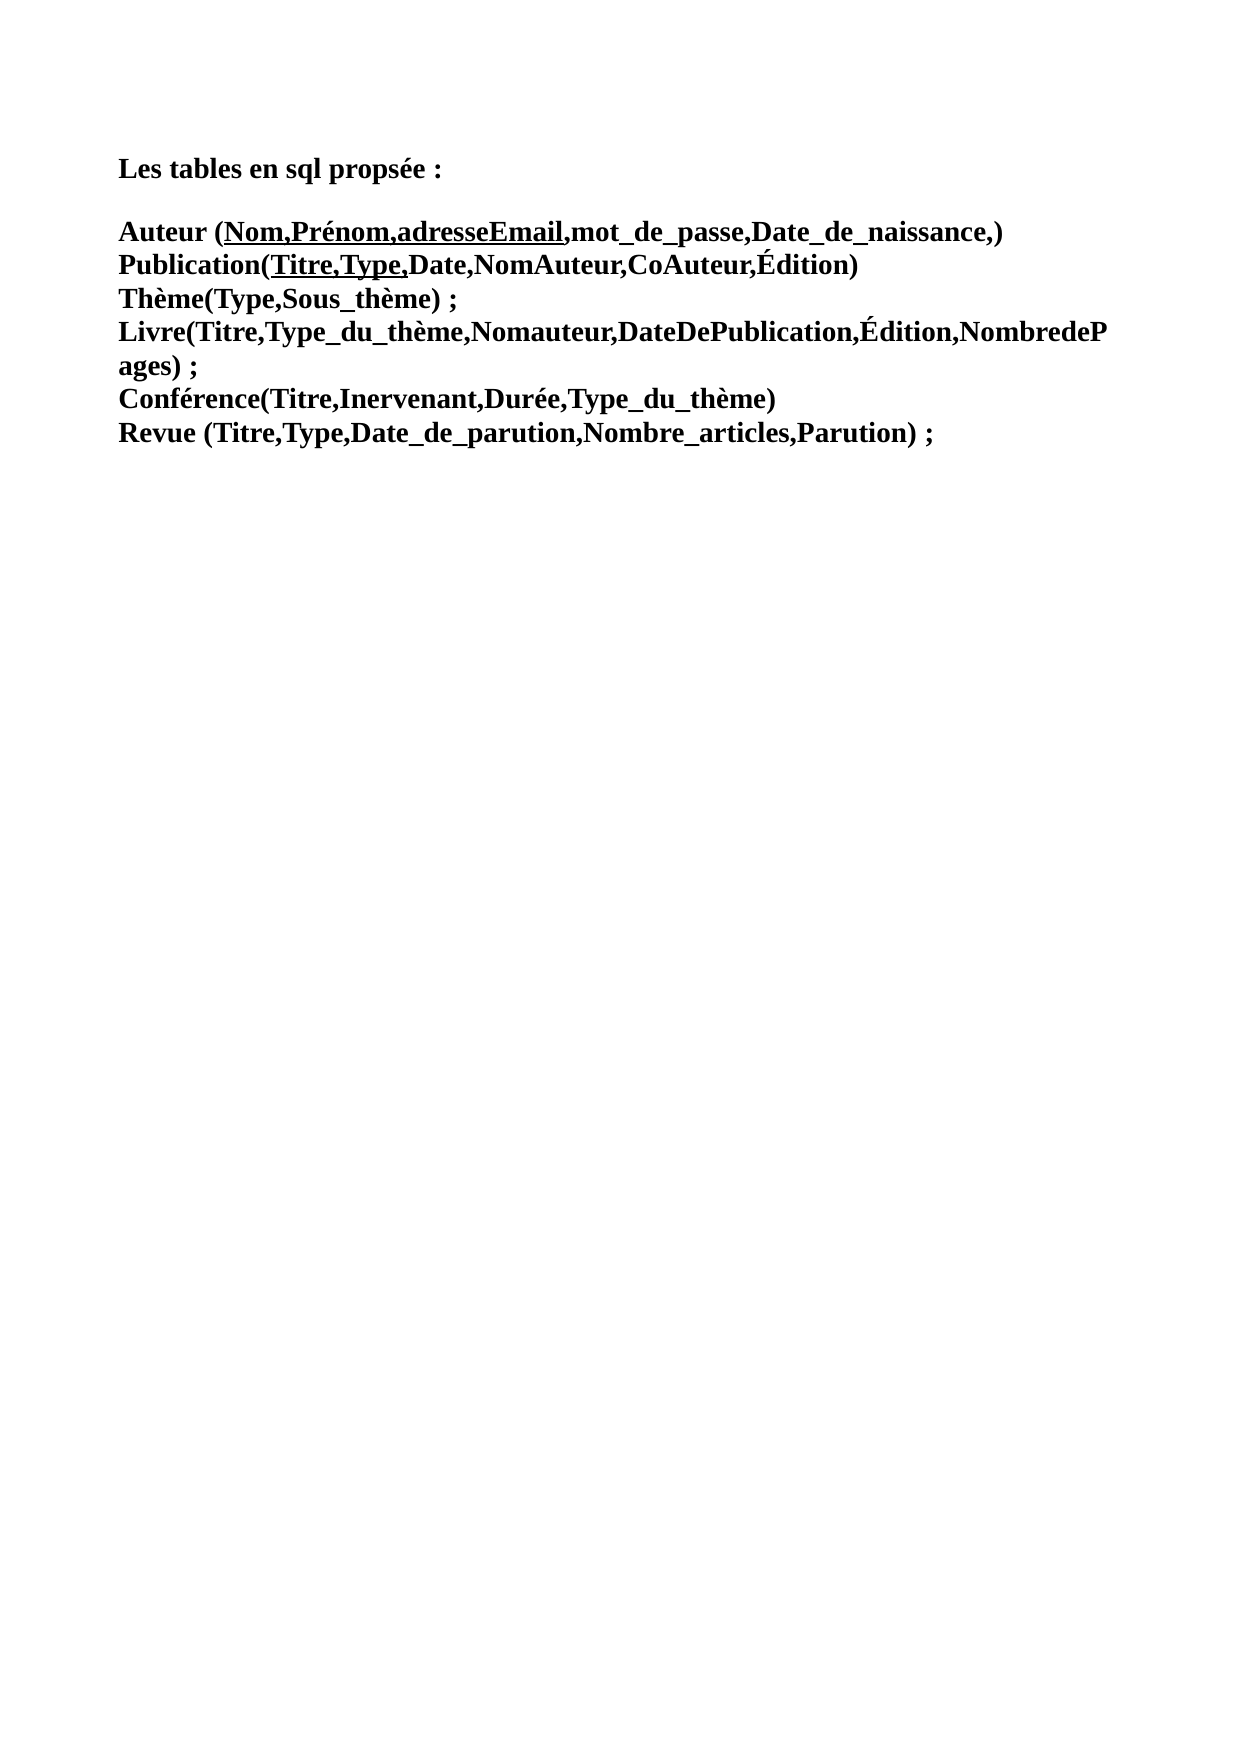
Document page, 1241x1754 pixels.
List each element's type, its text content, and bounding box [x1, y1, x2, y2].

text Conférence(Titre,Inervenant,Durée,Type_du_thème) [118, 382, 1122, 415]
text Revue (Titre,Type,Date_de_parution,Nombre_articles,Parution) ; [118, 415, 1122, 449]
text Livre(Titre,Type_du_thème,Nomauteur,DateDePublication,Édition,NombredePages) ; [118, 314, 1122, 382]
text Les tables en sql propsée : [118, 152, 1122, 185]
text Auteur (Nom,Prénom,adresseEmail,mot_de_passe,Date_de_naissance,) [118, 214, 1122, 247]
text Publication(Titre,Type,Date,NomAuteur,CoAuteur,Édition) [118, 247, 1122, 281]
text Thème(Type,Sous_thème) ; [118, 281, 1122, 314]
